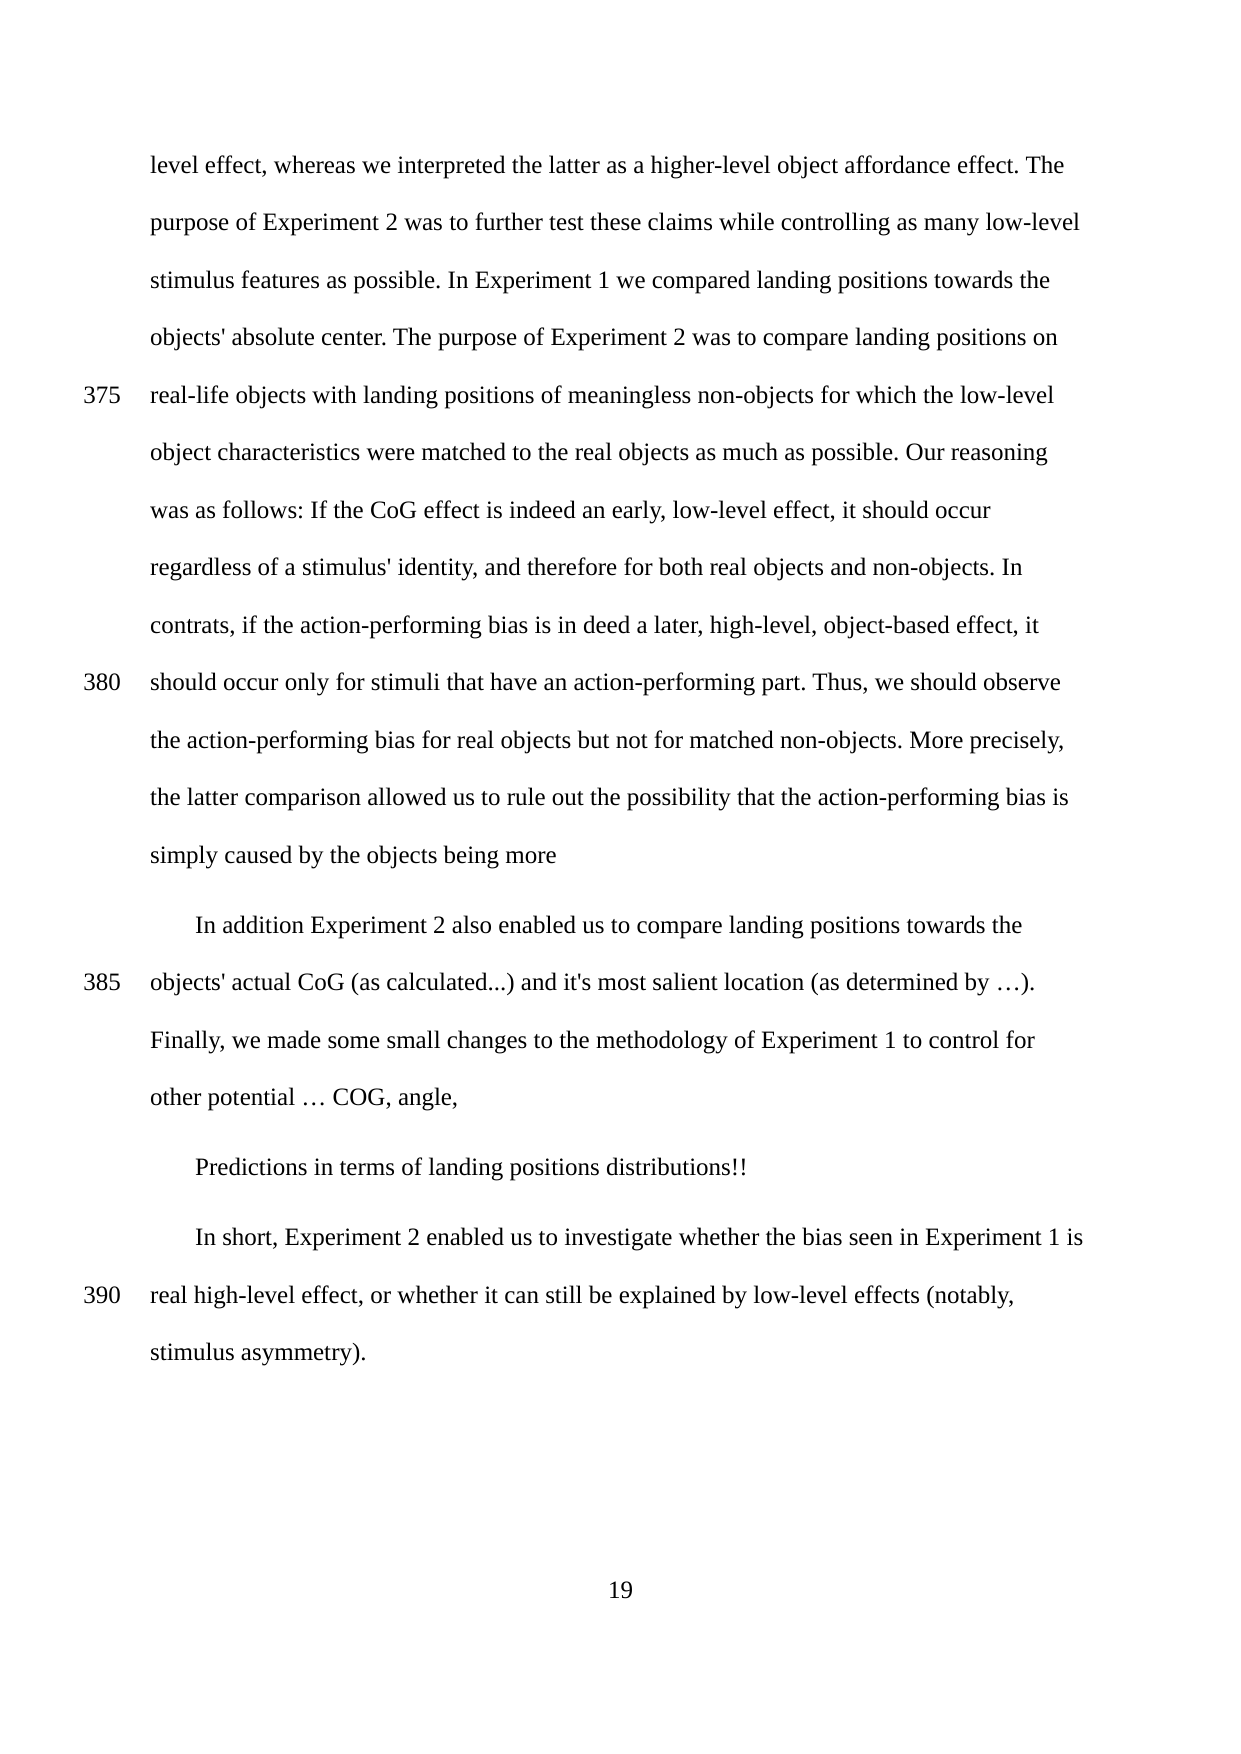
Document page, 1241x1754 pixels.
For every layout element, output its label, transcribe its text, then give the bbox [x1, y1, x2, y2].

text In short, Experiment 2 enabled us to investigate whether the bias seen in Experiment 1 is real high-level effect, or whether it can still be explained by low-level effects (notably, stimulus asymmetry). [150, 1222, 1091, 1366]
text level effect, whereas we interpreted the latter as a higher-level object affordance effect. The purpose of Experiment 2 was to further test these claims while controlling as many low-level stimulus features as possible. In Experiment 1 we compared landing positions towards the objects' absolute center. The purpose of Experiment 2 was to compare landing positions on real-life objects with landing positions of meaningless non-objects for which the low-level object characteristics were matched to the real objects as much as possible. Our reasoning was as follows: If the CoG effect is indeed an early, low-level effect, it should occur regardless of a stimulus' identity, and therefore for both real objects and non-objects. In contrats, if the action-performing bias is in deed a later, high-level, object-based effect, it should occur only for stimuli that have an action-performing part. Thus, we should observe the action-performing bias for real objects but not for matched non-objects. More precisely, the latter comparison allowed us to rule out the possibility that the action-performing bias is simply caused by the objects being more [150, 150, 1091, 869]
text Predictions in terms of landing positions distributions!! [150, 1152, 1091, 1181]
text In addition Experiment 2 also enabled us to compare landing positions towards the objects' actual CoG (as calculated...) and it's most salient location (as determined by …). Finally, we made some small changes to the methodology of Experiment 1 to control for other potential … COG, angle, [150, 910, 1091, 1111]
